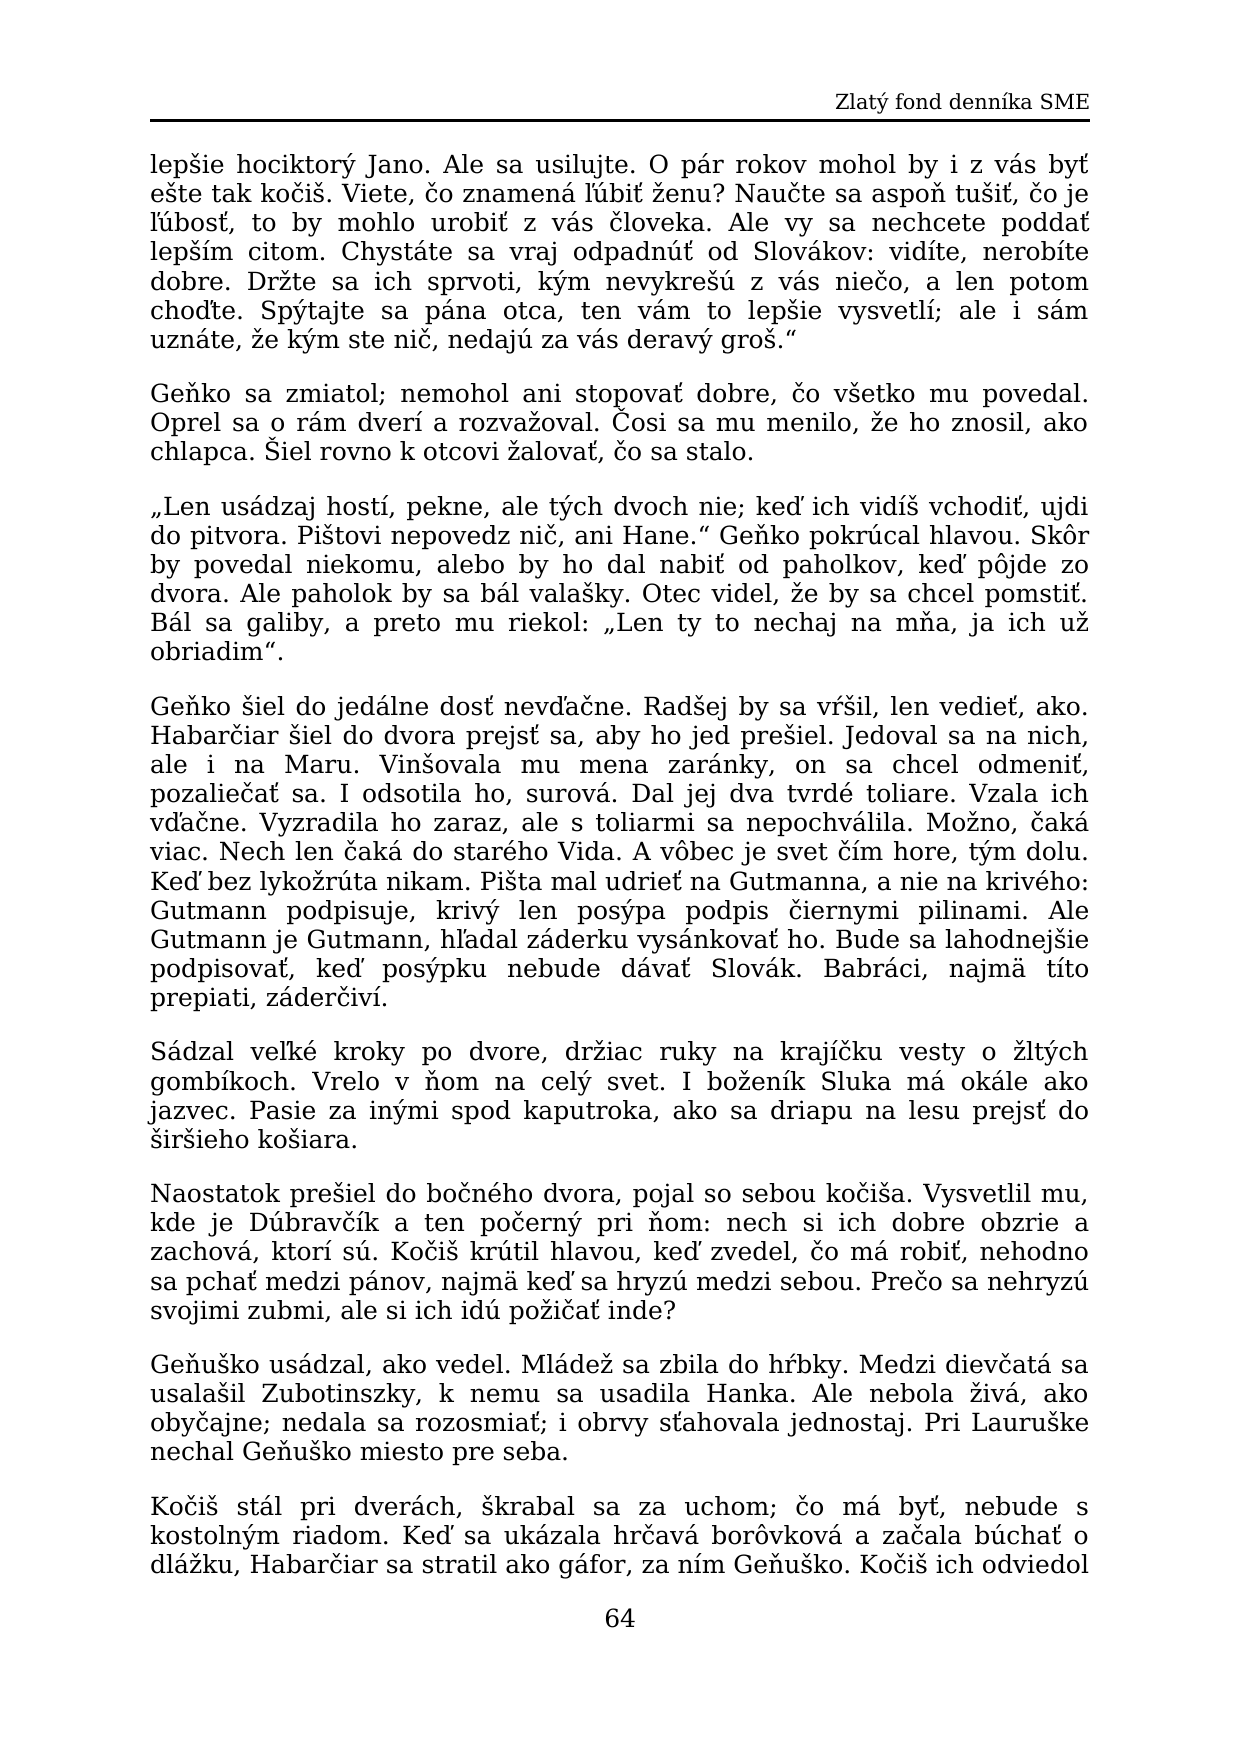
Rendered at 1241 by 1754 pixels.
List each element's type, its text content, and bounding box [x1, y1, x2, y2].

text Geňuško usádzal, ako vedel. Mládež sa zbila do hŕbky. Medzi dievčatá sa usalašil Zubotinszky, k nemu sa usadila Hanka. Ale nebola živá, ako obyčajne; nedala sa rozosmiať; i obrvy sťahovala jednostaj. Pri Lauruške nechal Geňuško miesto pre seba. [150, 1350, 1090, 1467]
text Naostatok prešiel do bočného dvora, pojal so sebou kočiša. Vysvetlil mu, kde je Dúbravčík a ten počerný pri ňom: nech si ich dobre obzrie a zachová, ktorí sú. Kočiš krútil hlavou, keď zvedel, čo má robiť, nehodno sa pchať medzi pánov, najmä keď sa hryzú medzi sebou. Prečo sa nehryzú svojimi zubmi, ale si ich idú požičať inde? [150, 1179, 1090, 1325]
text Sádzal veľké kroky po dvore, držiac ruky na krajíčku vesty o žltých gombíkoch. Vrelo v ňom na celý svet. I boženík Sluka má okále ako jazvec. Pasie za inými spod kaputroka, ako sa driapu na lesu prejsť do širšieho košiara. [150, 1037, 1090, 1154]
text Geňko šiel do jedálne dosť nevďačne. Radšej by sa vŕšil, len vedieť, ako. Habarčiar šiel do dvora prejsť sa, aby ho jed prešiel. Jedoval sa na nich, ale i na Maru. Vinšovala mu mena zaránky, on sa chcel odmeniť, pozaliečať sa. I odsotila ho, surová. Dal jej dva tvrdé toliare. Vzala ich vďačne. Vyzradila ho zaraz, ale s toliarmi sa nepochválila. Možno, čaká viac. Nech len čaká do starého Vida. A vôbec je svet čím hore, tým dolu. Keď bez lykožrúta nikam. Pišta mal udrieť na Gutmanna, a nie na krivého: Gutmann podpisuje, krivý len posýpa podpis čiernymi pilinami. Ale Gutmann je Gutmann, hľadal záderku vysánkovať ho. Bude sa lahodnejšie podpisovať, keď posýpku nebude dávať Slovák. Babráci, najmä títo prepiati, záderčiví. [150, 692, 1090, 1012]
text „Len usádzaj hostí, pekne, ale tých dvoch nie; keď ich vidíš vchodiť, ujdi do pitvora. Pištovi nepovedz nič, ani Hane.“ Geňko pokrúcal hlavou. Skôr by povedal niekomu, alebo by ho dal nabiť od paholkov, keď pôjde zo dvora. Ale paholok by sa bál valašky. Otec videl, že by sa chcel pomstiť. Bál sa galiby, a preto mu riekol: „Len ty to nechaj na mňa, ja ich už obriadim“. [150, 492, 1090, 667]
text lepšie hociktorý Jano. Ale sa usilujte. O pár rokov mohol by i z vás byť ešte tak kočiš. Viete, čo znamená ľúbiť ženu? Naučte sa aspoň tušiť, čo je ľúbosť, to by mohlo urobiť z vás človeka. Ale vy sa nechcete poddať lepším citom. Chystáte sa vraj odpadnúť od Slovákov: vidíte, nerobíte dobre. Držte sa ich sprvoti, kým nevykrešú z vás niečo, a len potom choďte. Spýtajte sa pána otca, ten vám to lepšie vysvetlí; ale i sám uznáte, že kým ste nič, nedajú za vás deravý groš.“ [150, 150, 1090, 354]
text Geňko sa zmiatol; nemohol ani stopovať dobre, čo všetko mu povedal. Oprel sa o rám dverí a rozvažoval. Čosi sa mu menilo, že ho znosil, ako chlapca. Šiel rovno k otcovi žalovať, čo sa stalo. [150, 379, 1090, 467]
text Kočiš stál pri dverách, škrabal sa za uchom; čo má byť, nebude s kostolným riadom. Keď sa ukázala hrčavá borôvková a začala búchať o dlážku, Habarčiar sa stratil ako gáfor, za ním Geňuško. Kočiš ich odviedol [150, 1492, 1090, 1579]
